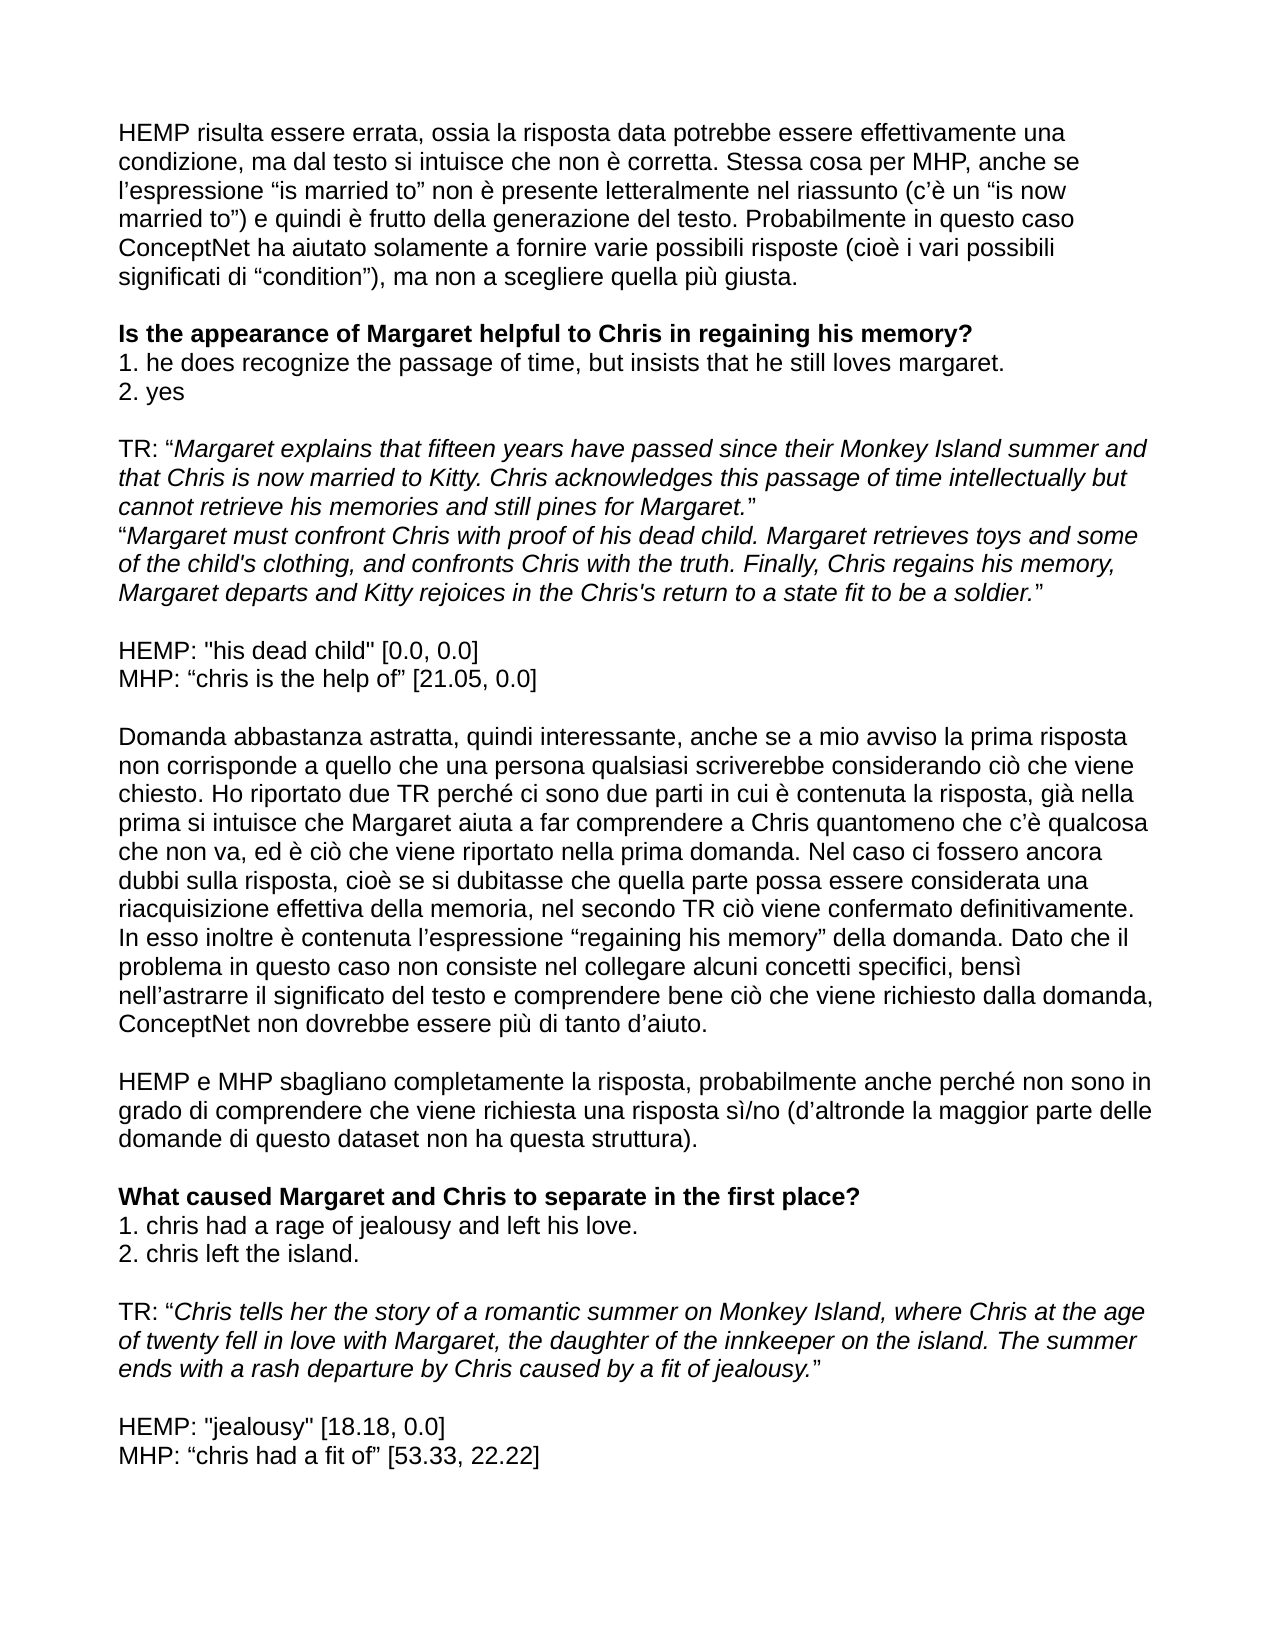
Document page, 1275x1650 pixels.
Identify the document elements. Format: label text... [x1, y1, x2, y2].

text 1. chris had a rage of jealousy and left his love. 2. chris left the island. TR: “Chris tells her the story of a romantic summer on Monkey Island, where Chris at the age of twenty fell in love with Margaret, the daughter of the innkeeper on the island. The summer ends with a rash departure by Chris caused by a fit of jealousy.” HEMP: "jealousy" [18.18, 0.0] MHP: “chris had a fit of” [53.33, 22.22] [118, 1211, 1157, 1469]
text Is the appearance of Margaret helpful to Chris in regaining his memory? [118, 319, 1157, 348]
text HEMP e MHP sbagliano completamente la risposta, probabilmente anche perché non sono in grado di comprendere che viene richiesta una risposta sì/no (d’altronde la maggior parte delle domande di questo dataset non ha questa struttura). [118, 1067, 1157, 1153]
text “Margaret must confront Chris with proof of his dead child. Margaret retrieves toys and some of the child's clothing, and confronts Chris with the truth. Finally, Chris regains his memory, Margaret departs and Kitty rejoices in the Chris's return to a state fit to be a soldier.” HEMP: "his dead child" [0.0, 0.0] MHP: “chris is the help of” [21.05, 0.0] [118, 521, 1157, 693]
text 1. he does recognize the passage of time, but insists that he still loves margaret. 2. yes TR: “Margaret explains that fifteen years have passed since their Monkey Island summer and that Chris is now married to Kitty. Chris acknowledges this passage of time intellectually but cannot retrieve his memories and still pines for Margaret.” [118, 348, 1157, 521]
text Domanda abbastanza astratta, quindi interessante, anche se a mio avviso la prima risposta non corrisponde a quello che una persona qualsiasi scriverebbe considerando ciò che viene chiesto. Ho riportato due TR perché ci sono due parti in cui è contenuta la risposta, già nella prima si intuisce che Margaret aiuta a far comprendere a Chris quantomeno che c’è qualcosa che non va, ed è ciò che viene riportato nella prima domanda. Nel caso ci fossero ancora dubbi sulla risposta, cioè se si dubitasse che quella parte possa essere considerata una riacquisizione effettiva della memoria, nel secondo TR ciò viene confermato definitivamente. In esso inoltre è contenuta l’espressione “regaining his memory” della domanda. Dato che il problema in questo caso non consiste nel collegare alcuni concetti specifici, bensì nell’astrarre il significato del testo e comprendere bene ciò che viene richiesto dalla domanda, ConceptNet non dovrebbe essere più di tanto d’aiuto. [118, 722, 1157, 1038]
text What caused Margaret and Chris to separate in the first place? [118, 1182, 1157, 1211]
text HEMP risulta essere errata, ossia la risposta data potrebbe essere effettivamente una condizione, ma dal testo si intuisce che non è corretta. Stessa cosa per MHP, anche se l’espressione “is married to” non è presente letteralmente nel riassunto (c’è un “is now married to”) e quindi è frutto della generazione del testo. Probabilmente in questo caso ConceptNet ha aiutato solamente a fornire varie possibili risposte (cioè i vari possibili significati di “condition”), ma non a scegliere quella più giusta. [118, 118, 1157, 291]
